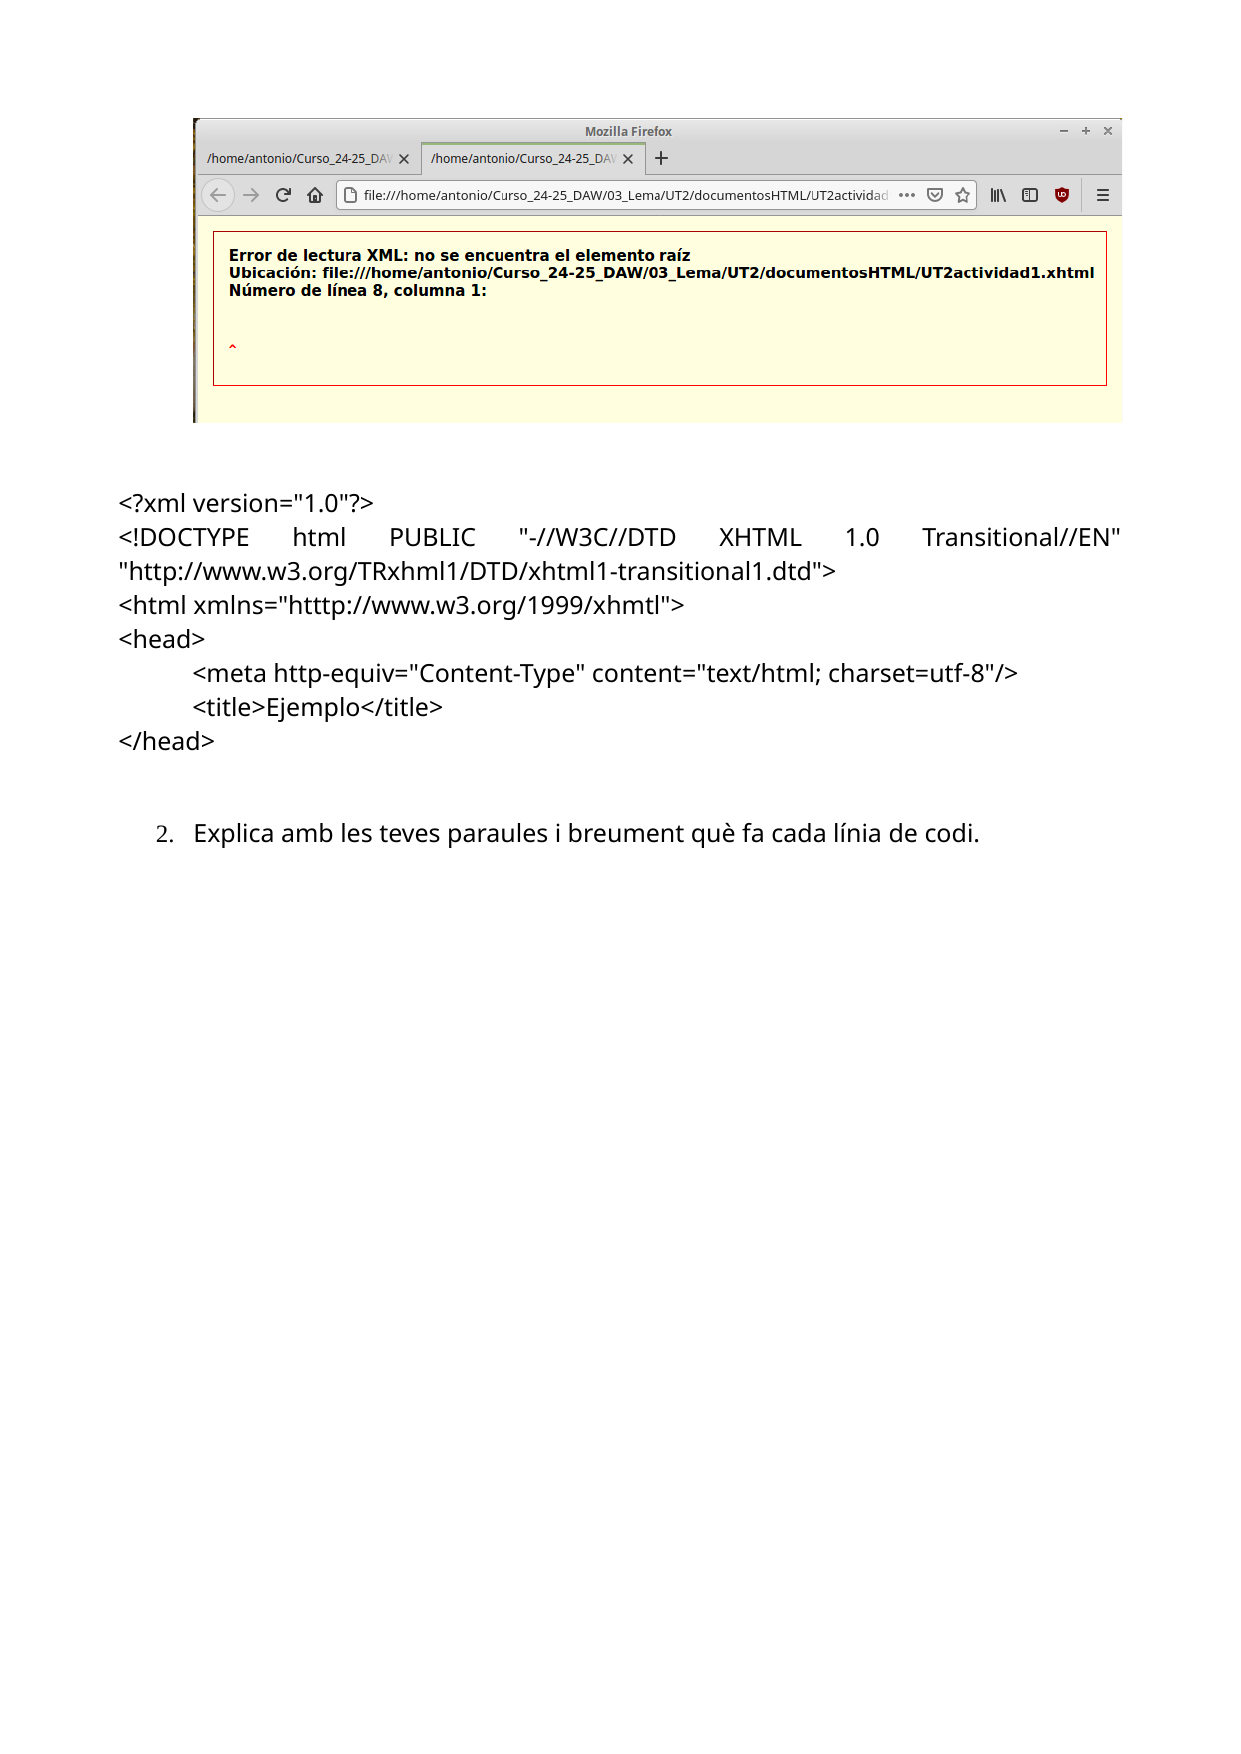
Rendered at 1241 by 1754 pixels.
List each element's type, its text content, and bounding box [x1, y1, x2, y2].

list Explica amb les teves paraules i breument què fa cada línia de codi. [156, 816, 1122, 850]
text <head> [118, 622, 1122, 656]
text <meta http-equiv="Content-Type" content="text/html; charset=utf-8"/> [118, 656, 1122, 690]
picture [193, 118, 1123, 423]
text <!DOCTYPE html PUBLIC "-//W3C//DTD XHTML 1.0 Transitional//EN" "http://www.w3.org/TRxhml1/DTD/xhtml1-transitional1.dtd"> [118, 520, 1122, 588]
text <html xmlns="htttp://www.w3.org/1999/xhmtl"> [118, 588, 1122, 622]
text <?xml version="1.0"?> [118, 486, 1122, 520]
text <title>Ejemplo</title> [118, 690, 1122, 724]
text </head> [118, 724, 1122, 758]
